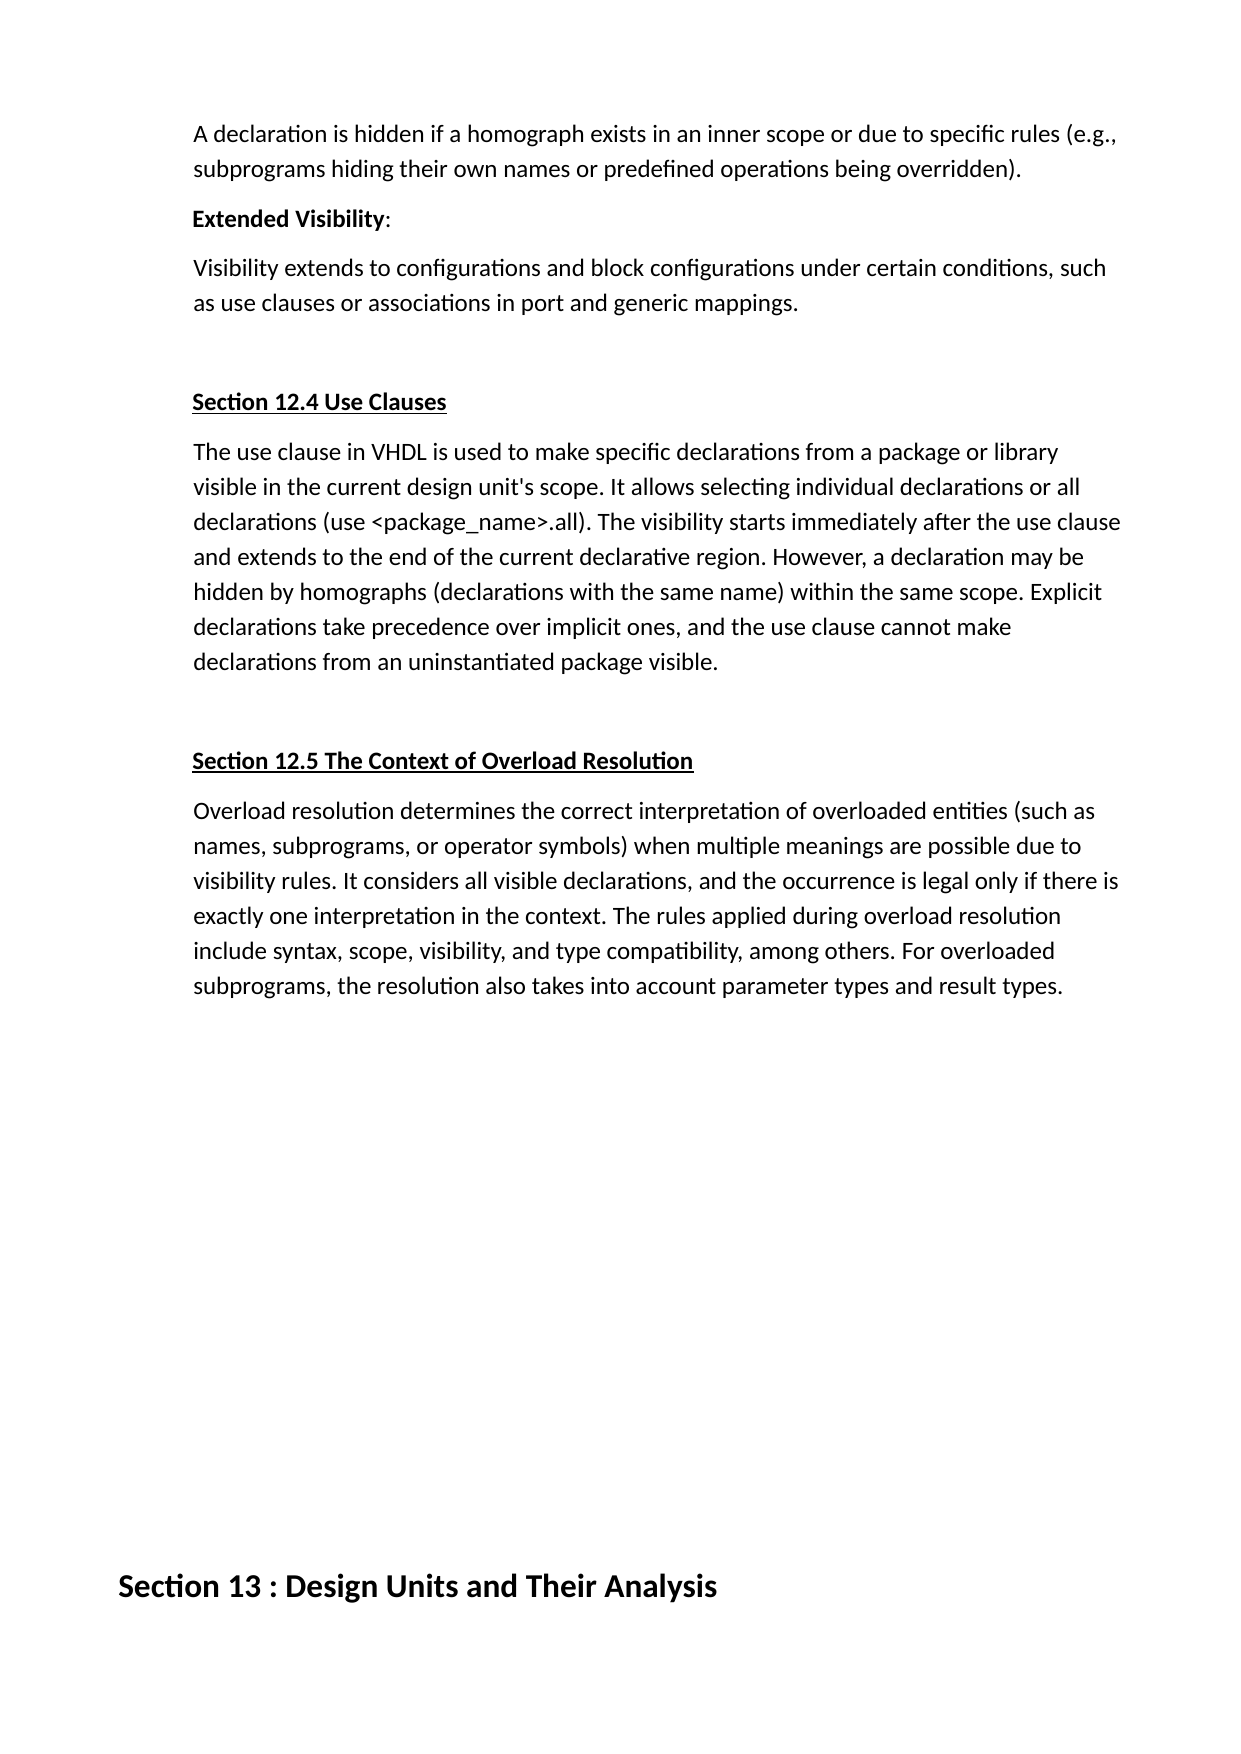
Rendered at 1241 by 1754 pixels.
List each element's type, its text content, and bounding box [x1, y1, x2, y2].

text Extended Visibility: [192, 203, 1122, 233]
text A declaration is hidden if a homograph exists in an inner scope or due to specific rules (e.g., subprograms hiding their own names or predefined operations being overridden). [193, 118, 1122, 184]
text Section 12.4 Use Clauses [192, 386, 1122, 417]
text Overload resolution determines the correct interpretation of overloaded entities (such as names, subprograms, or operator symbols) when multiple meanings are possible due to visibility rules. It considers all visible declarations, and the occurrence is legal only if there is exactly one interpretation in the context. The rules applied during overload resolution include syntax, scope, visibility, and type compatibility, among others. For overloaded subprograms, the resolution also takes into account parameter types and result types. [193, 795, 1122, 1000]
text Visibility extends to configurations and block configurations under certain conditions, such as use clauses or associations in port and generic mappings. [193, 252, 1122, 318]
text Section 12.5 The Context of Overload Resolution [192, 745, 1122, 776]
text The use clause in VHDL is used to make specific declarations from a package or library visible in the current design unit's scope. It allows selecting individual declarations or all declarations (use <package_name>.all). The visibility starts immediately after the use clause and extends to the end of the current declarative region. However, a declaration may be hidden by homographs (declarations with the same name) within the same scope. Explicit declarations take precedence over implicit ones, and the use clause cannot make declarations from an uninstantiated package visible. [193, 436, 1122, 677]
text Section 13 : Design Units and Their Analysis [118, 1565, 1122, 1606]
